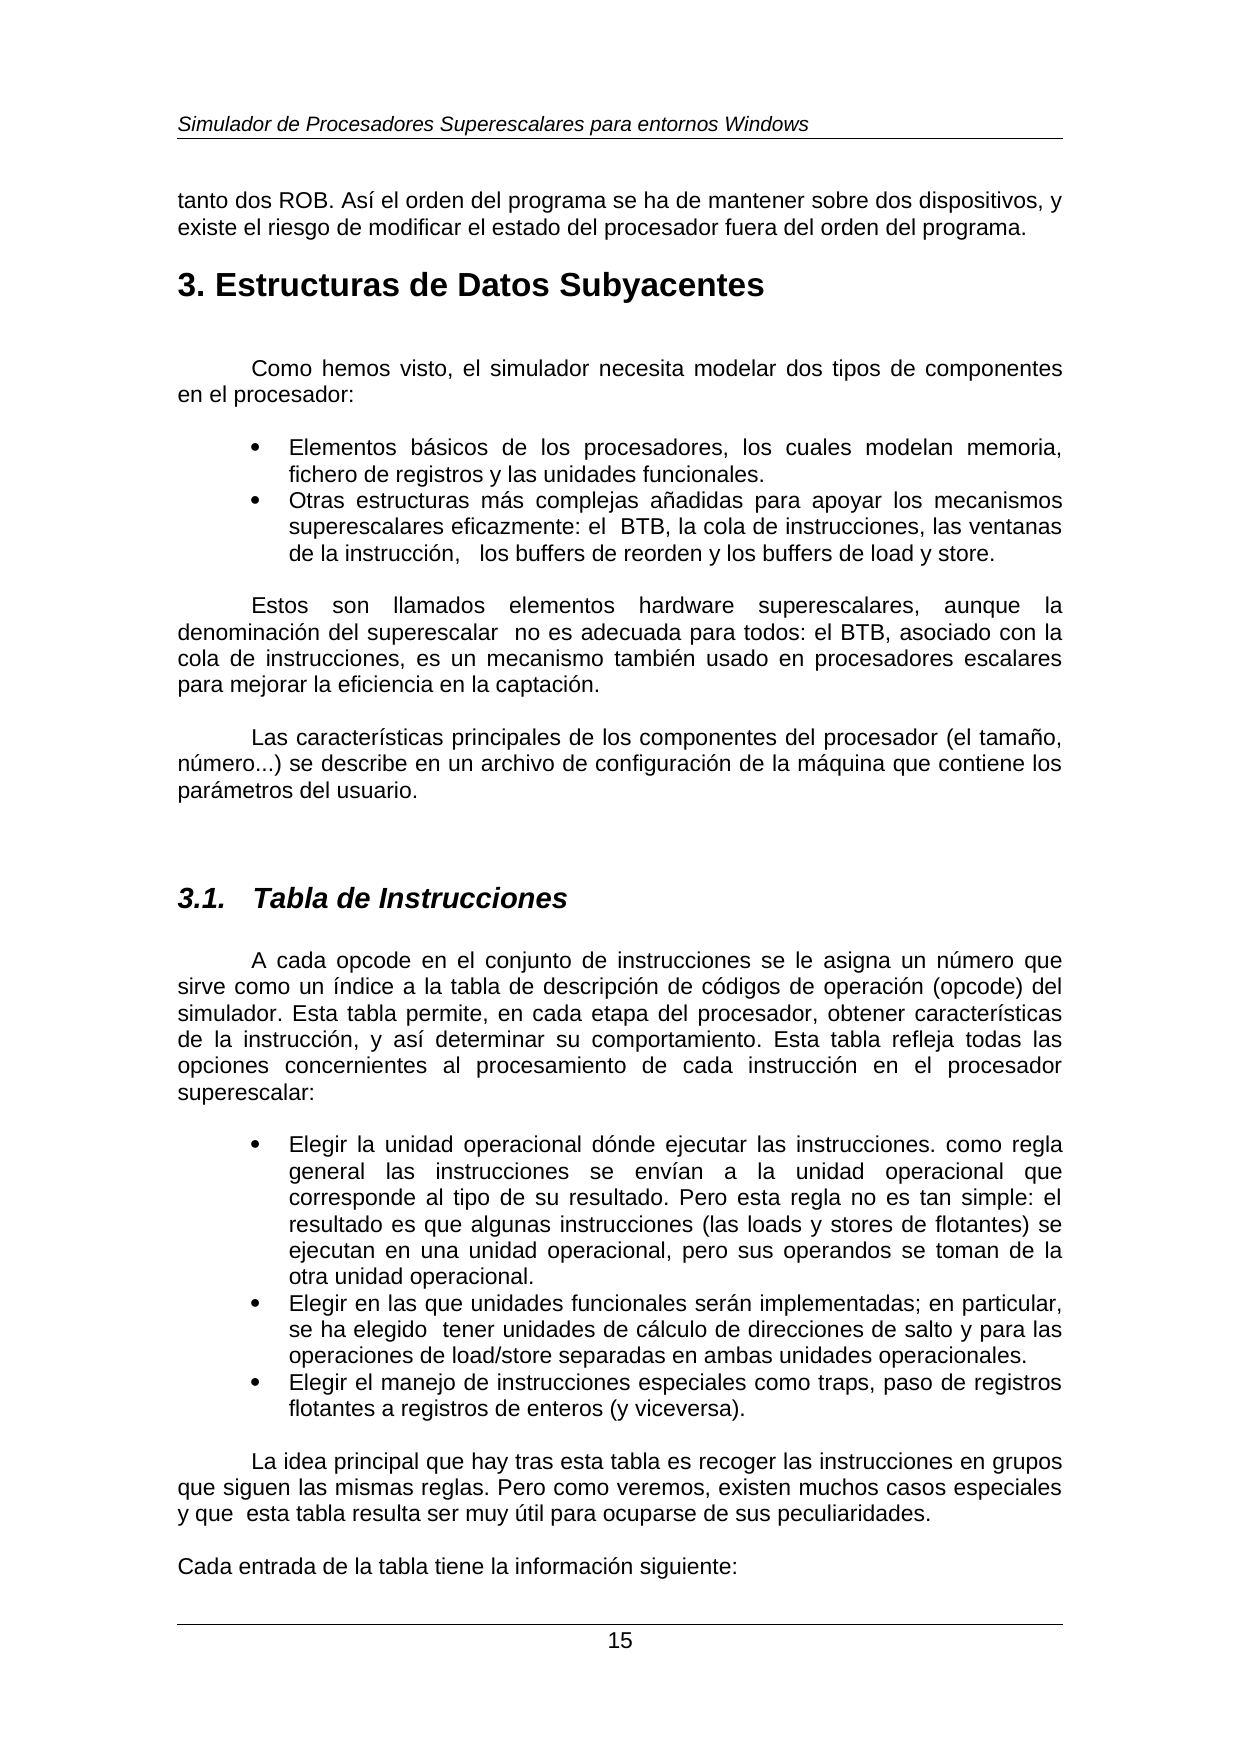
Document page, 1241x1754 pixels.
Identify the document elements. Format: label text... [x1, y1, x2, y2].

text Cada entrada de la tabla tiene la información siguiente: [177, 1553, 1063, 1579]
subtitle Estructuras de Datos Subyacentes [177, 265, 1063, 303]
text Como hemos visto, el simulador necesita modelar dos tipos de componentes en el procesador: [177, 355, 1063, 408]
text Las características principales de los componentes del procesador (el tamaño, número...) se describe en un archivo de configuración de la máquina que contiene los parámetros del usuario. [177, 724, 1063, 803]
text Estos son llamados elementos hardware superescalares, aunque la denominación del superescalar no es adecuada para todos: el BTB, asociado con la cola de instrucciones, es un mecanismo también usado en procesadores escalares para mejorar la eficiencia en la captación. [177, 592, 1063, 698]
list Elegir la unidad operacional dónde ejecutar las instrucciones. como regla general las instrucciones se envían a la unidad operacional que corresponde al tipo de su resultado. Pero esta regla no es tan simple: el resultado es que algunas instrucciones (las loads y stores de flotantes) se ejecutan en una unidad operacional, pero sus operandos se toman de la otra unidad operacional. [251, 1131, 1063, 1289]
text tanto dos ROB. Así el orden del programa se ha de mantener sobre dos dispositivos, y existe el riesgo de modificar el estado del procesador fuera del orden del programa. [177, 187, 1063, 240]
text A cada opcode en el conjunto de instrucciones se le asigna un número que sirve como un índice a la tabla de descripción de códigos de operación (opcode) del simulador. Esta tabla permite, en cada etapa del procesador, obtener características de la instrucción, y así determinar su comportamiento. Esta tabla refleja todas las opciones concernientes al procesamiento de cada instrucción en el procesador superescalar: [177, 947, 1063, 1105]
text La idea principal que hay tras esta tabla es recoger las instrucciones en grupos que siguen las mismas reglas. Pero como veremos, existen muchos casos especiales y que esta tabla resulta ser muy útil para ocuparse de sus peculiaridades. [177, 1448, 1063, 1527]
subtitle Tabla de Instrucciones [177, 881, 1063, 914]
list Elegir el manejo de instrucciones especiales como traps, paso de registros flotantes a registros de enteros (y viceversa). [251, 1369, 1063, 1421]
list Elegir en las que unidades funcionales serán implementadas; en particular, se ha elegido tener unidades de cálculo de direcciones de salto y para las operaciones de load/store separadas en ambas unidades operacionales. [251, 1289, 1063, 1369]
list Otras estructuras más complejas añadidas para apoyar los mecanismos superescalares eficazmente: el BTB, la cola de instrucciones, las ventanas de la instrucción, los buffers de reorden y los buffers de load y store. [251, 487, 1063, 566]
list Elementos básicos de los procesadores, los cuales modelan memoria, fichero de registros y las unidades funcionales. [251, 434, 1063, 487]
